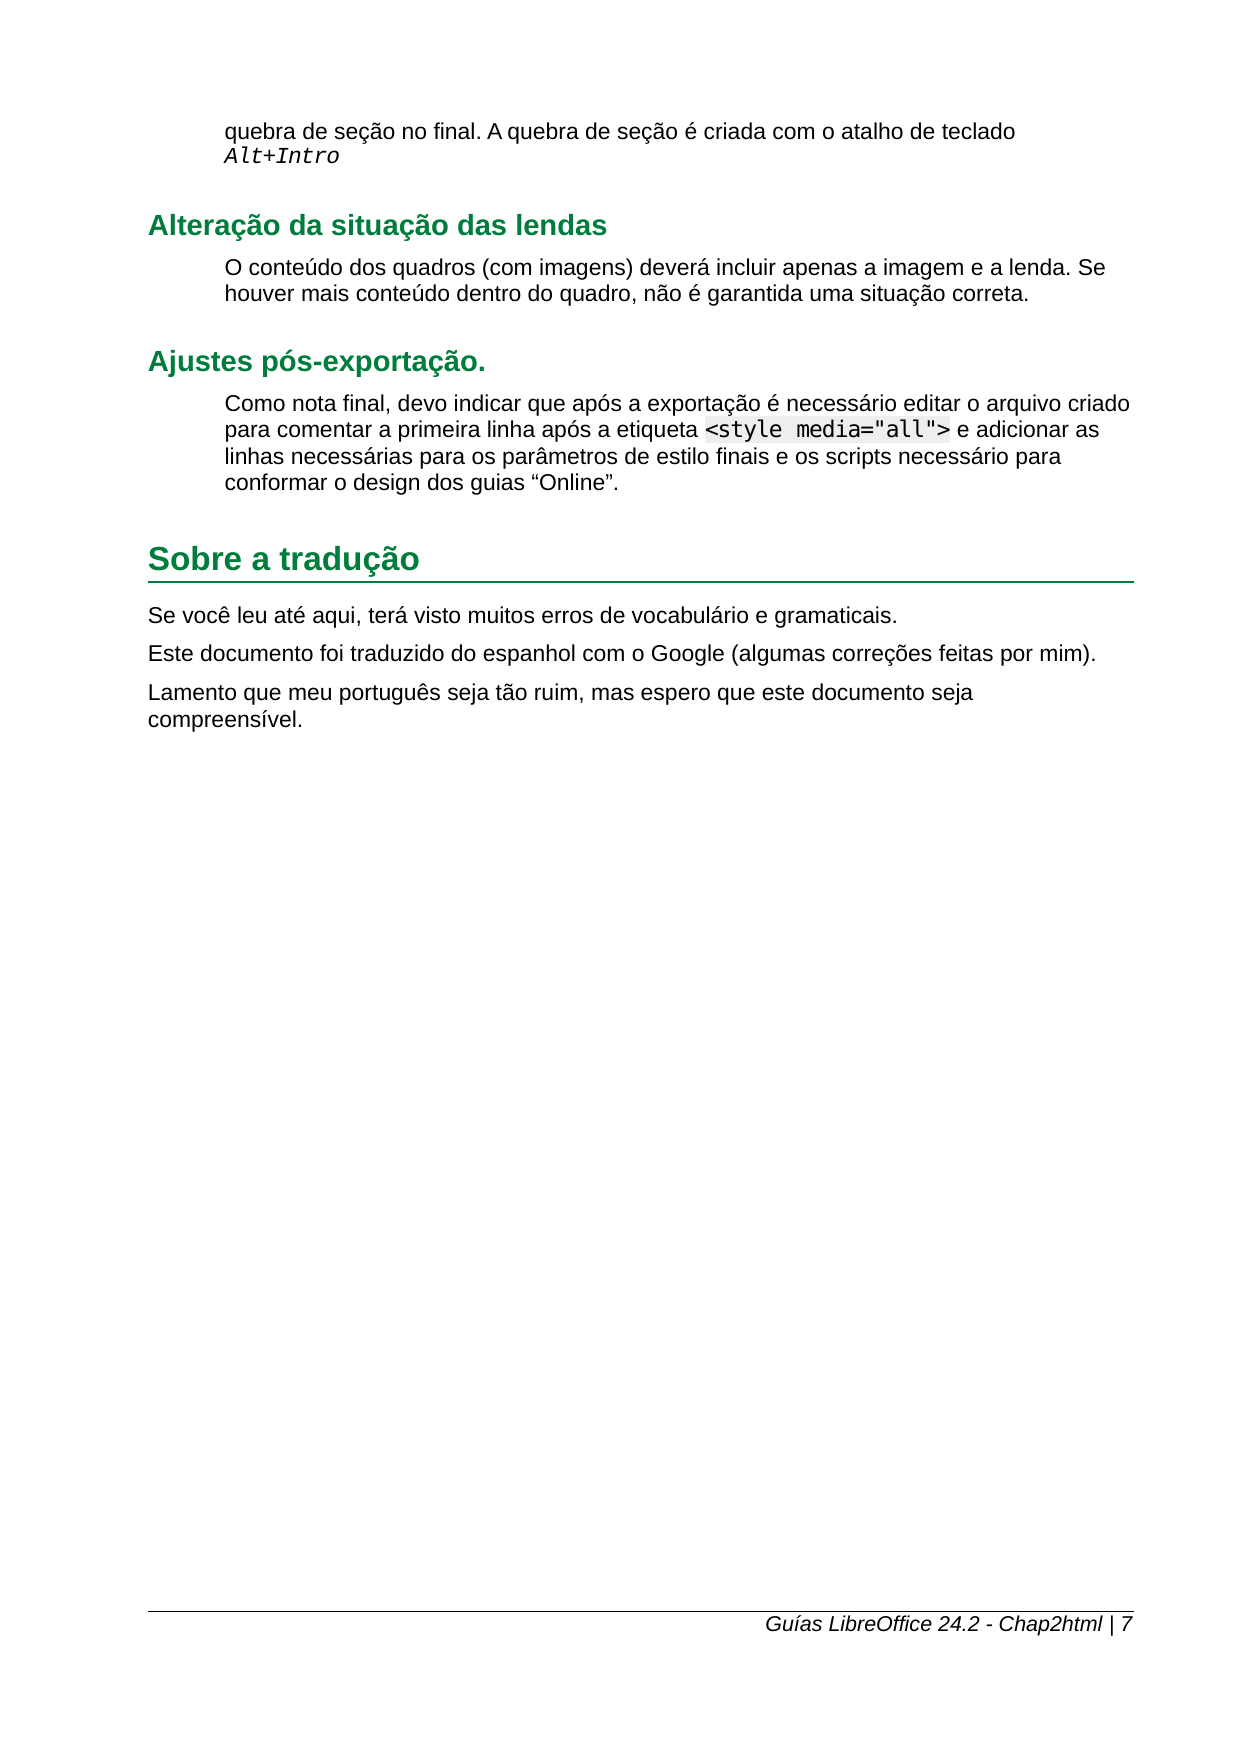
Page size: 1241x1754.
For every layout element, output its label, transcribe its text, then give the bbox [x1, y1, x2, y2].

text Lamento que meu português seja tão ruim, mas espero que este documento seja compreensível. [148, 679, 1134, 732]
subtitle Ajustes pós-exportação. [148, 344, 1134, 377]
text quebra de seção no final. A quebra de seção é criada com o atalho de teclado Alt+Intro [224, 118, 1134, 170]
text Este documento foi traduzido do espanhol com o Google (algumas correções feitas por mim). [148, 640, 1134, 667]
subtitle Sobre a tradução [148, 539, 1134, 581]
text Se você leu até aqui, terá visto muitos erros de vocabulário e gramaticais. [148, 602, 1134, 628]
text O conteúdo dos quadros (com imagens) deverá incluir apenas a imagem e a lenda. Se houver mais conteúdo dentro do quadro, não é garantida uma situação correta. [224, 254, 1134, 306]
text Como nota final, devo indicar que após a exportação é necessário editar o arquivo criado para comentar a primeira linha após a etiqueta <style media="all"> e adicionar as linhas necessárias para os parâmetros de estilo finais e os scripts necessário para conformar o design dos guias “Online”. [224, 389, 1134, 496]
subtitle Alteração da situação das lendas [148, 208, 1134, 241]
